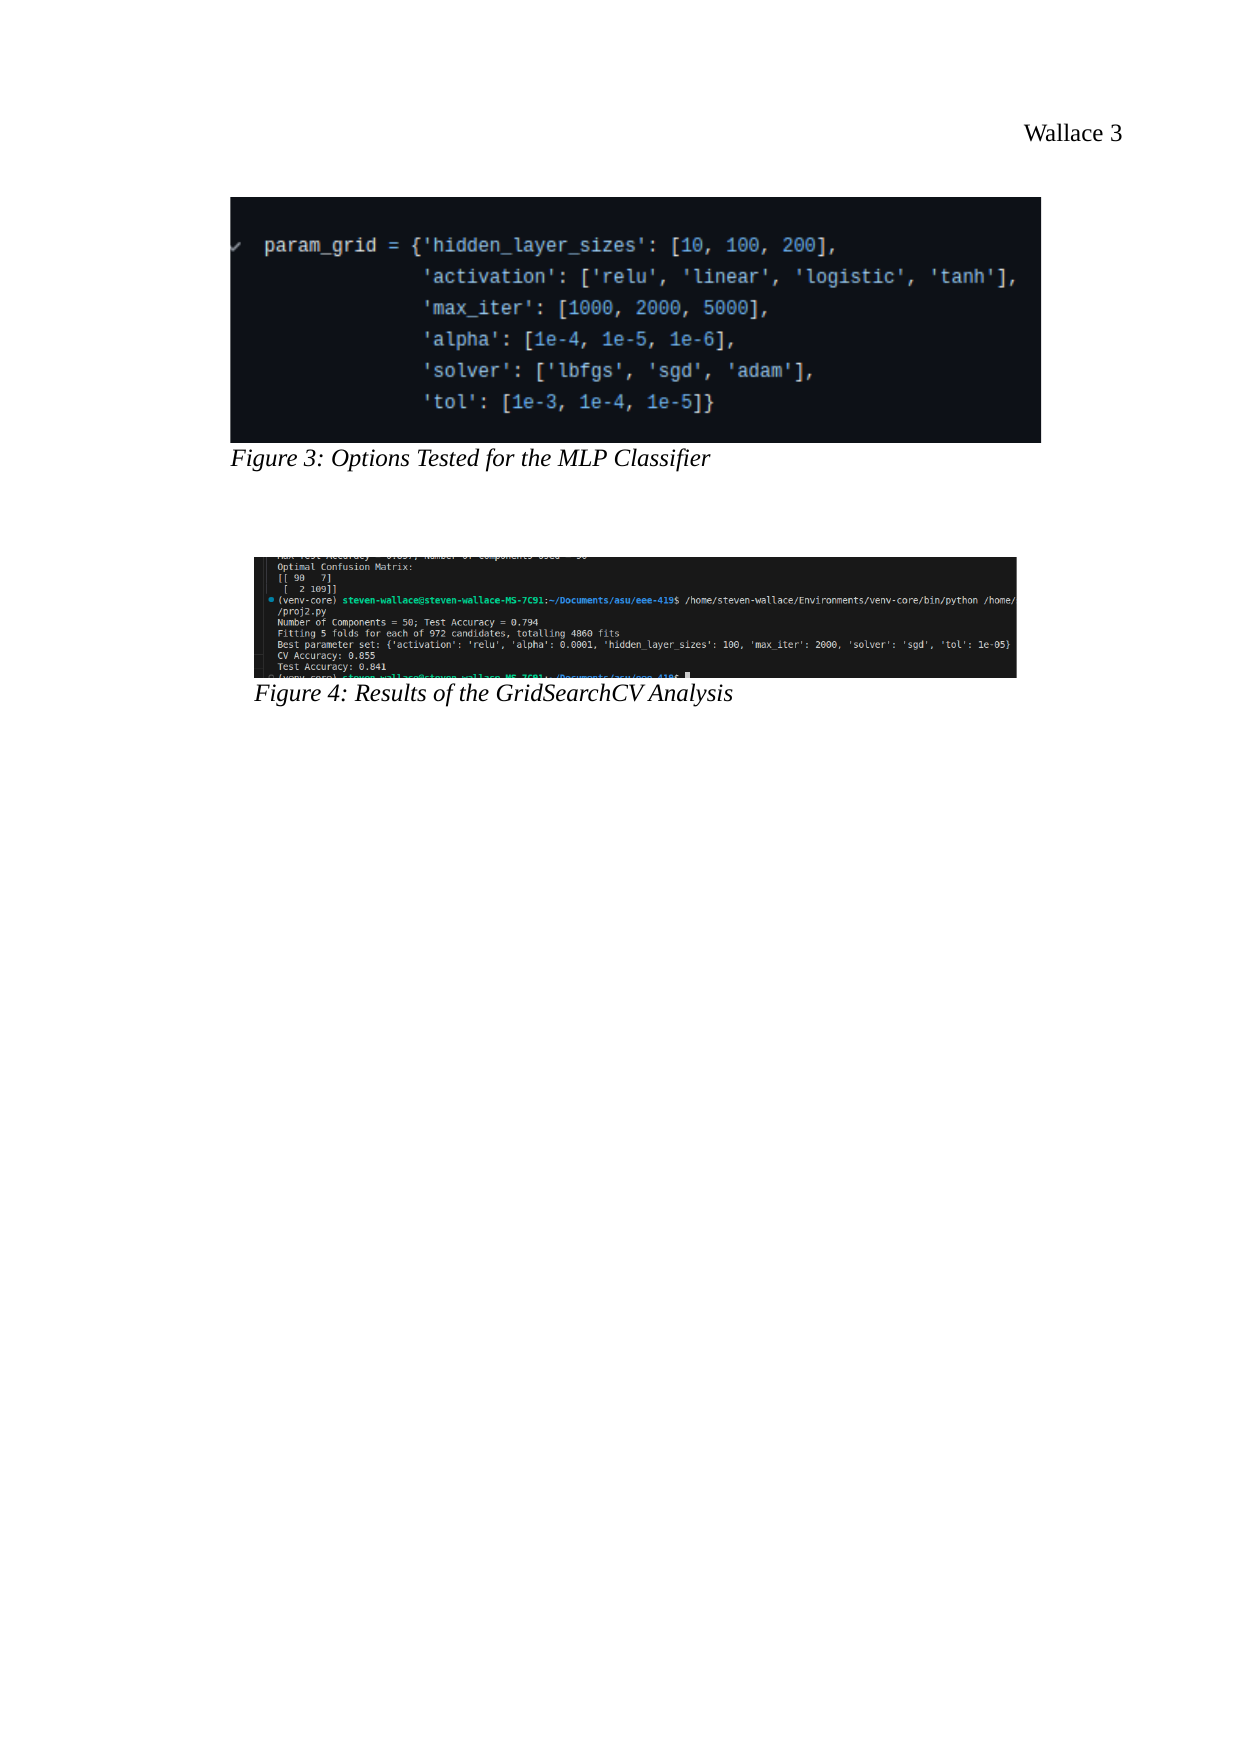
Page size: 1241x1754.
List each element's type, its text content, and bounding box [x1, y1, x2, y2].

picture [230, 197, 1042, 443]
text Figure 3: Options Tested for the MLP Classifier [230, 443, 1041, 471]
picture [254, 557, 1017, 678]
text Figure 4: Results of the GridSearchCV Analysis [254, 570, 1111, 707]
